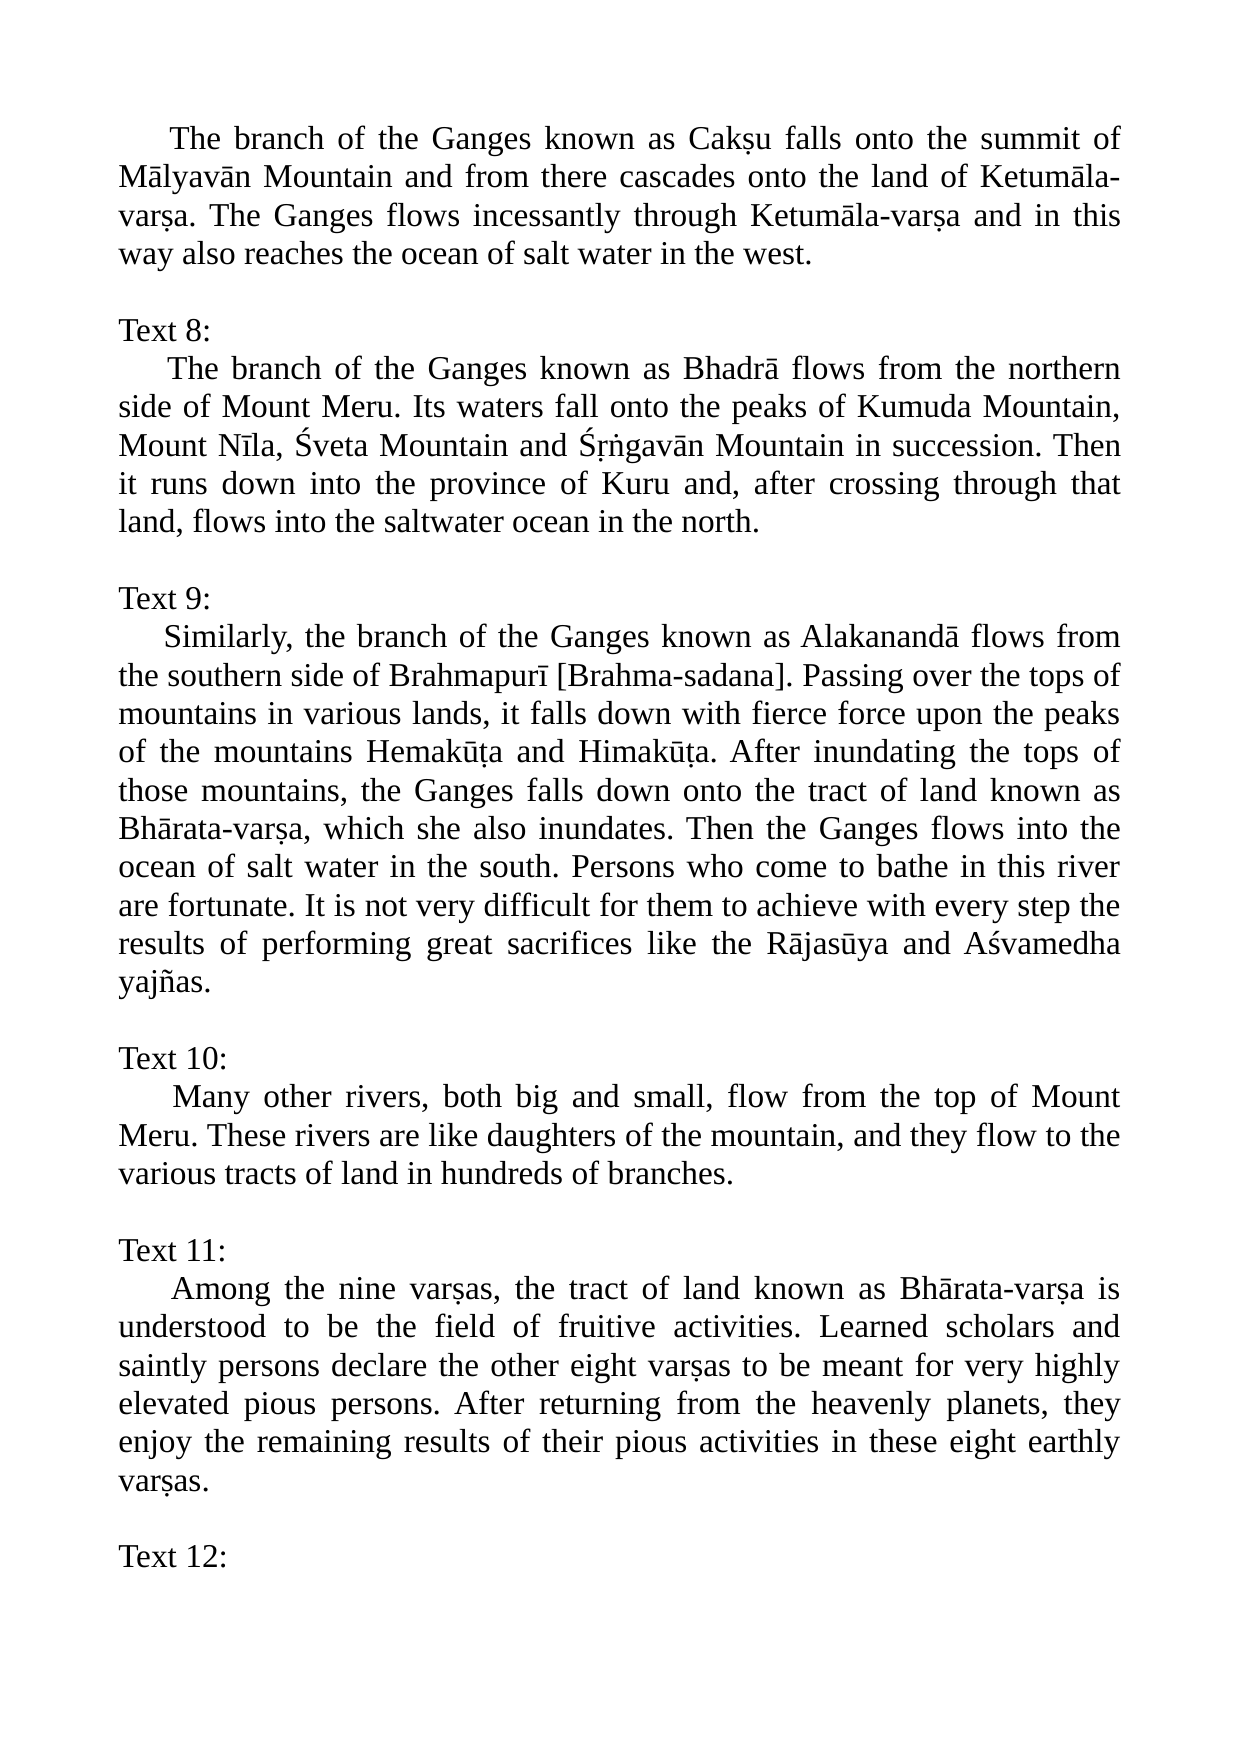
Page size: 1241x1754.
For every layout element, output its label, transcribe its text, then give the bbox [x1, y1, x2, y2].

text The branch of the Ganges known as Bhadrā flows from the northern side of Mount Meru. Its waters fall onto the peaks of Kumuda Mountain, Mount Nīla, Śveta Mountain and Śṛṅgavān Mountain in succession. Then it runs down into the province of Kuru and, after crossing through that land, flows into the saltwater ocean in the north. [118, 348, 1122, 540]
text The branch of the Ganges known as Cakṣu falls onto the summit of Mālyavān Mountain and from there cascades onto the land of Ketumāla-varṣa. The Ganges flows incessantly through Ketumāla-varṣa and in this way also reaches the ocean of salt water in the west. [118, 118, 1122, 271]
text Similarly, the branch of the Ganges known as Alakanandā flows from the southern side of Brahmapurī [Brahma-sadana]. Passing over the tops of mountains in various lands, it falls down with fierce force upon the peaks of the mountains Hemakūṭa and Himakūṭa. After inundating the tops of those mountains, the Ganges falls down onto the tract of land known as Bhārata-varṣa, which she also inundates. Then the Ganges flows into the ocean of salt water in the south. Persons who come to bathe in this river are fortunate. It is not very difficult for them to achieve with every step the results of performing great sacrifices like the Rājasūya and Aśvamedha yajñas. [118, 616, 1122, 1000]
text Text 10: [118, 1038, 1122, 1076]
text Text 9: [118, 578, 1122, 616]
text Many other rivers, both big and small, flow from the top of Mount Meru. These rivers are like daughters of the mountain, and they flow to the various tracts of land in hundreds of branches. [118, 1076, 1122, 1191]
text Text 8: [118, 310, 1122, 348]
text Text 11: [118, 1230, 1122, 1268]
text Among the nine varṣas, the tract of land known as Bhārata-varṣa is understood to be the field of fruitive activities. Learned scholars and saintly persons declare the other eight varṣas to be meant for very highly elevated pious persons. After returning from the heavenly planets, they enjoy the remaining results of their pious activities in these eight earthly varṣas. [118, 1268, 1122, 1498]
text Text 12: [118, 1536, 1122, 1575]
